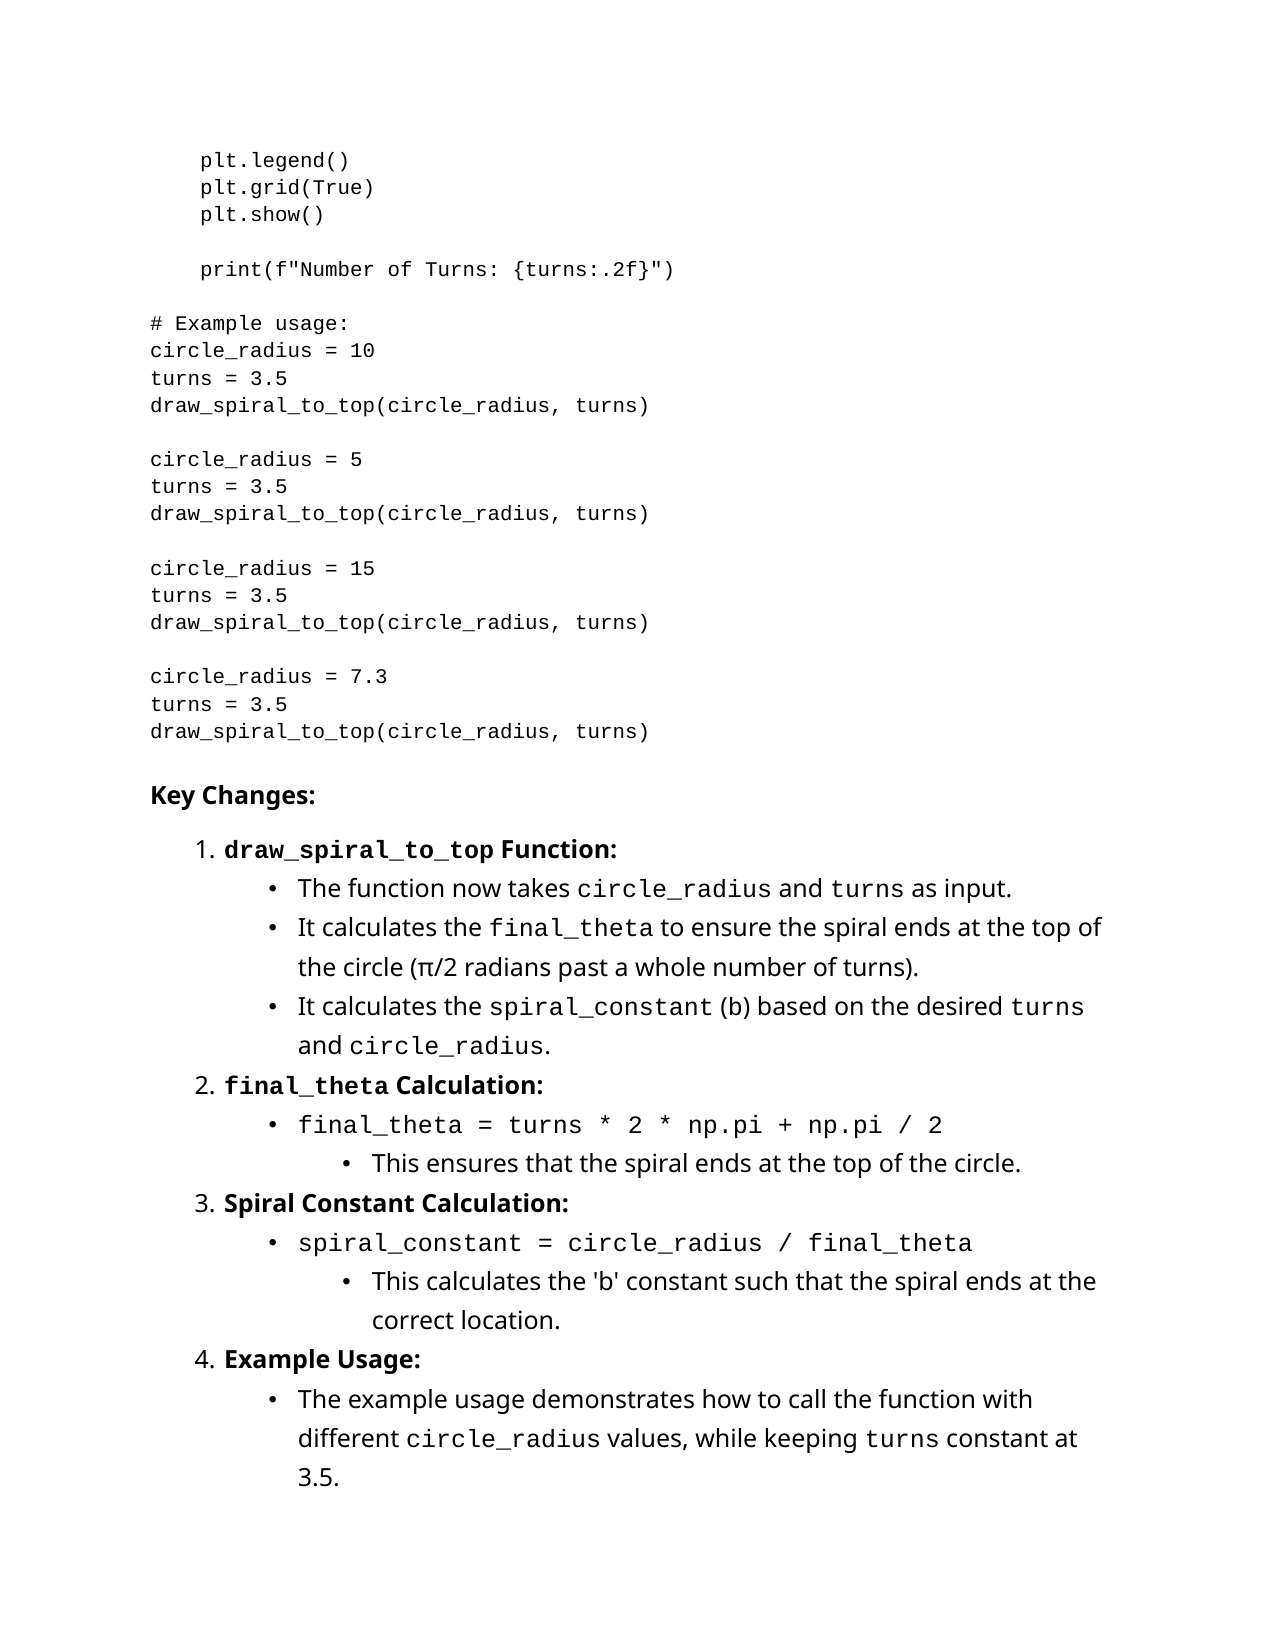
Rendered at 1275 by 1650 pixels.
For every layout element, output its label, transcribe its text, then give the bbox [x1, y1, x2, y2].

list The function now takes circle_radius and turns as input. [268, 871, 1125, 905]
list This calculates the 'b' constant such that the spiral ends at the correct location. [342, 1264, 1125, 1337]
text plt.show() [150, 204, 1125, 228]
text plt.legend() [150, 150, 1125, 174]
list Spiral Constant Calculation: [194, 1185, 1125, 1219]
text turns = 3.5 [150, 476, 1125, 500]
list The example usage demonstrates how to call the function with different circle_radius values, while keeping turns constant at 3.5. [268, 1381, 1125, 1494]
list Example Usage: [194, 1342, 1125, 1376]
list It calculates the final_theta to ensure the spiral ends at the top of the circle (π/2 radians past a whole number of turns). [268, 910, 1125, 983]
text plt.grid(True) [150, 177, 1125, 201]
list It calculates the spiral_constant (b) based on the desired turns and circle_radius. [268, 989, 1125, 1062]
text draw_spiral_to_top(circle_radius, turns) [150, 721, 1125, 744]
list final_theta Calculation: [194, 1067, 1125, 1102]
text draw_spiral_to_top(circle_radius, turns) [150, 612, 1125, 636]
text circle_radius = 7.3 [150, 667, 1125, 690]
list final_theta = turns * 2 * np.pi + np.pi / 2 [268, 1107, 1125, 1141]
list draw_spiral_to_top Function: [194, 831, 1125, 866]
list This ensures that the spiral ends at the top of the circle. [342, 1146, 1125, 1180]
text circle_radius = 5 [150, 449, 1125, 473]
text turns = 3.5 [150, 694, 1125, 717]
text turns = 3.5 [150, 367, 1125, 391]
text print(f"Number of Turns: {turns:.2f}") [150, 259, 1125, 282]
text Key Changes: [150, 778, 1125, 812]
text circle_radius = 15 [150, 558, 1125, 581]
text draw_spiral_to_top(circle_radius, turns) [150, 395, 1125, 418]
text turns = 3.5 [150, 585, 1125, 609]
text circle_radius = 10 [150, 340, 1125, 364]
text draw_spiral_to_top(circle_radius, turns) [150, 503, 1125, 527]
list spiral_constant = circle_radius / final_theta [268, 1224, 1125, 1259]
text # Example usage: [150, 313, 1125, 337]
